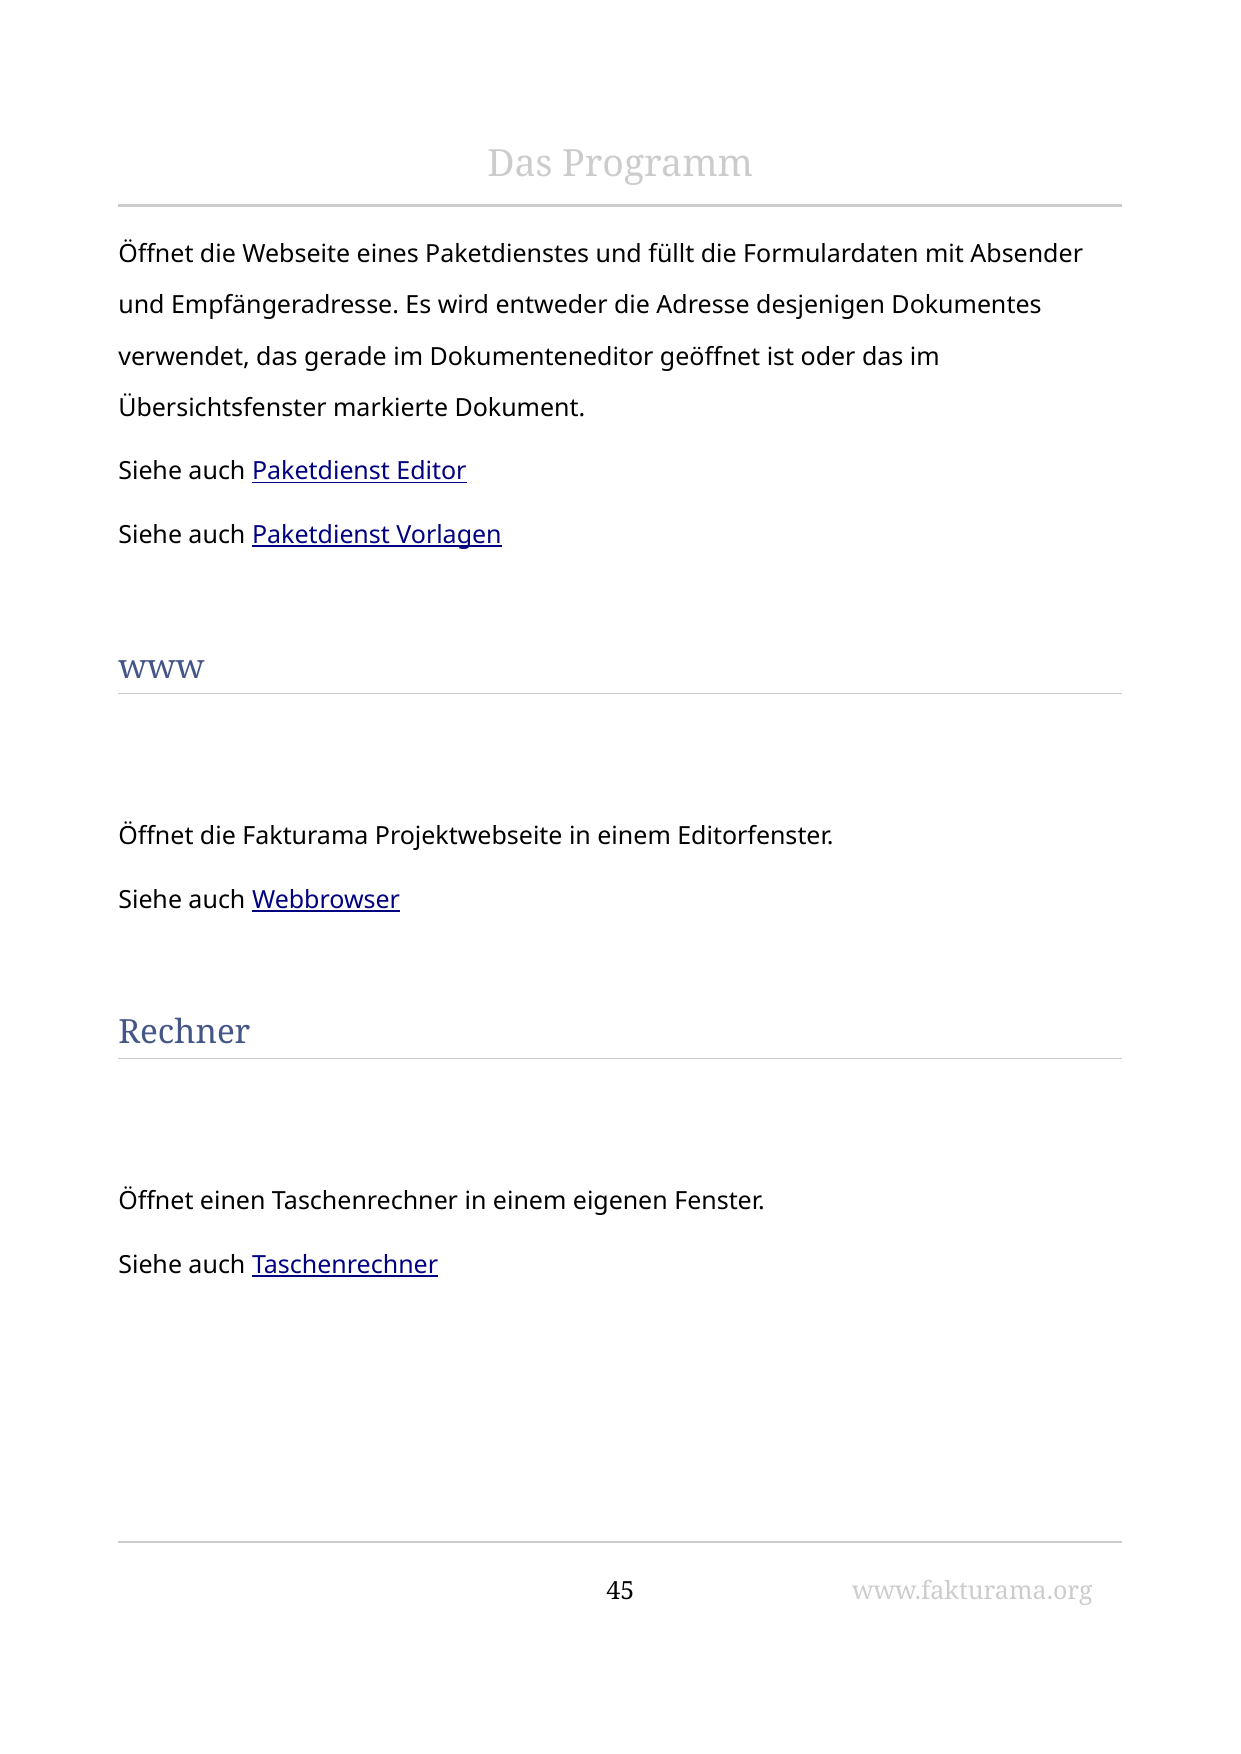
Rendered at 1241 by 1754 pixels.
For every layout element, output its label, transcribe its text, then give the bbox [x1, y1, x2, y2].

subtitle www [118, 642, 1122, 693]
text Siehe auch Webbrowser [118, 881, 1122, 916]
text Siehe auch Paketdienst Editor [118, 453, 1122, 487]
text Öffnet einen Taschenrechner in einem eigenen Fenster. [118, 1183, 1122, 1217]
text Öffnet die Fakturama Projektwebseite in einem Editorfenster. [118, 818, 1122, 852]
text Siehe auch Taschenrechner [118, 1247, 1122, 1281]
text Öffnet die Webseite eines Paketdienstes und füllt die Formulardaten mit Absender und Empfängeradresse. Es wird entweder die Adresse desjenigen Dokumentes verwendet, das gerade im Dokumenteneditor geöffnet ist oder das im Übersichtsfenster markierte Dokument. [118, 236, 1122, 423]
text Siehe auch Paketdienst Vorlagen [118, 516, 1122, 550]
subtitle Rechner [118, 1007, 1122, 1058]
